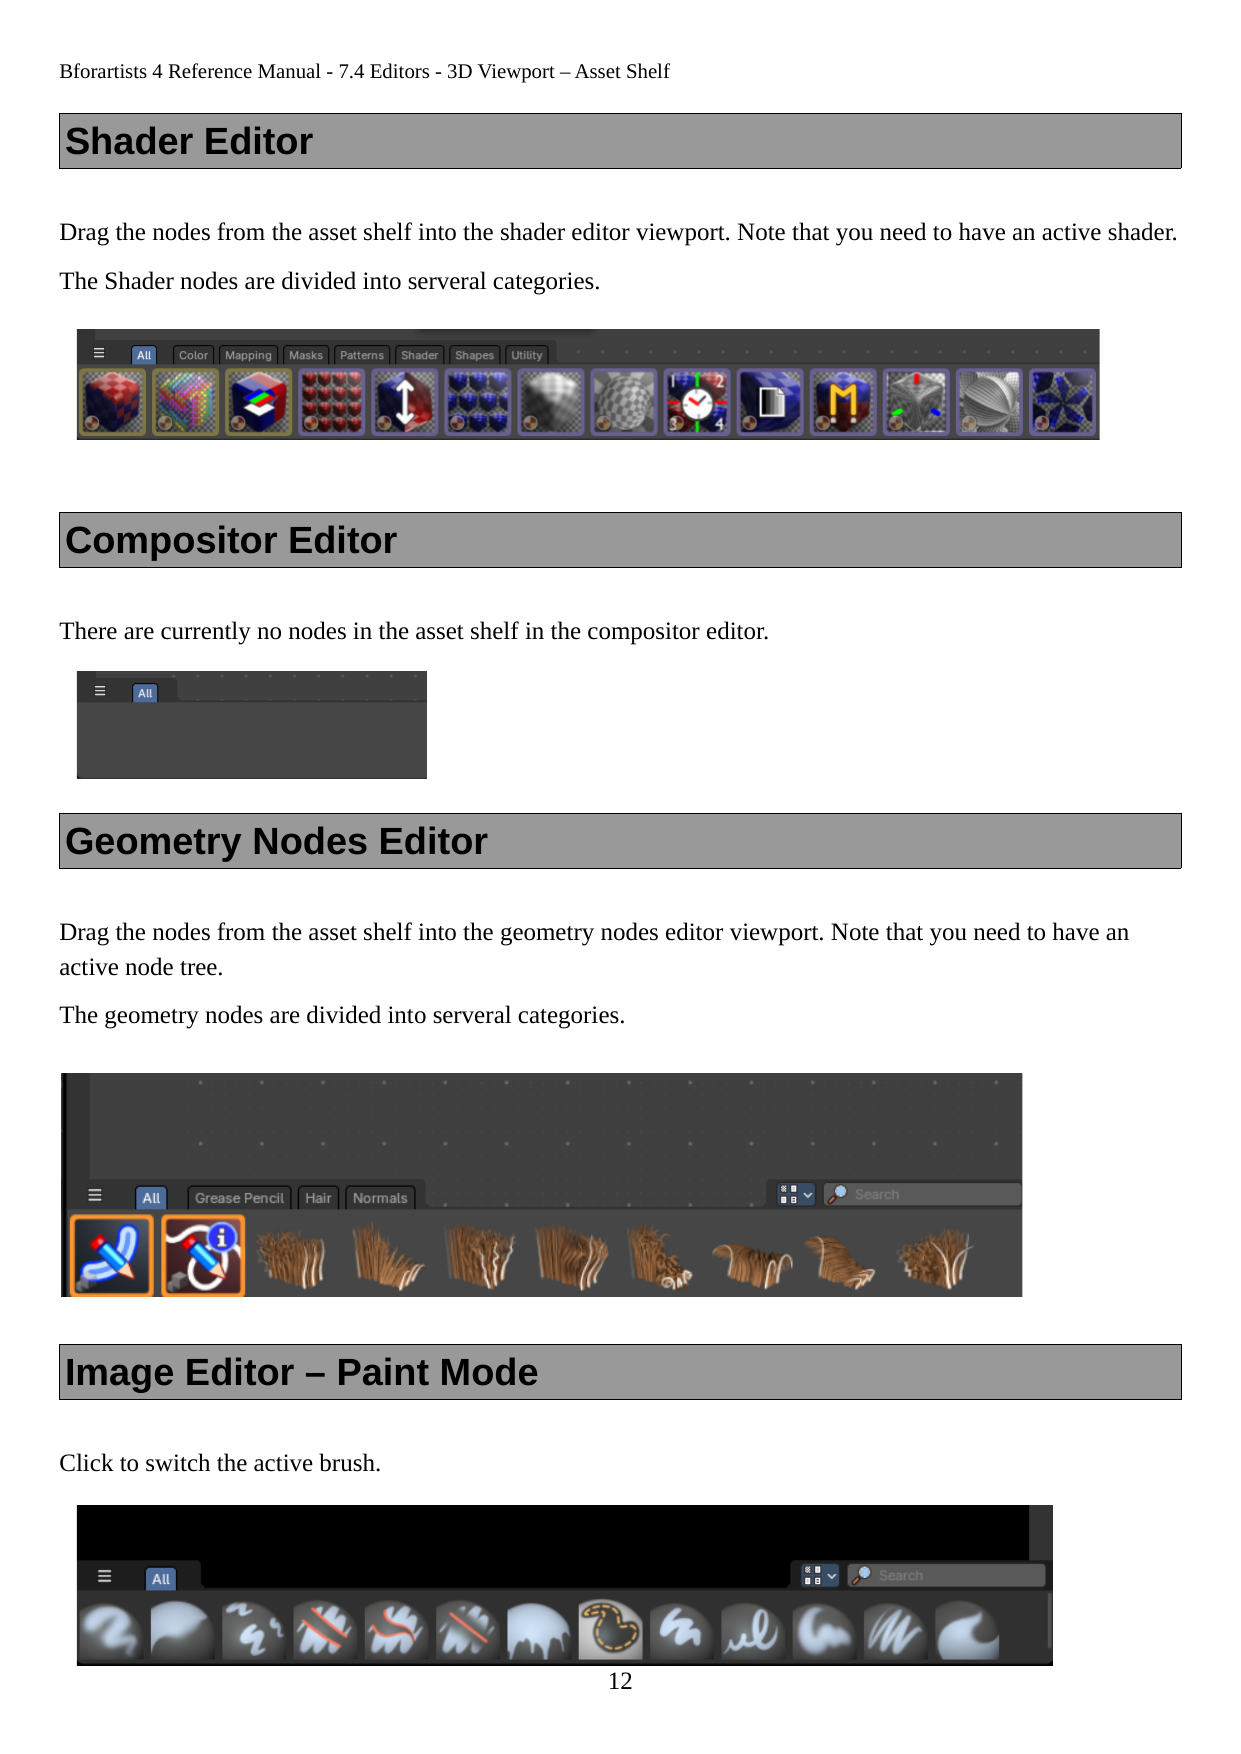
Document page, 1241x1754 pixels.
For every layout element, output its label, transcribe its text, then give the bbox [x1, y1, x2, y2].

picture [76, 671, 427, 779]
table_header Shader Editor [60, 114, 1181, 168]
text The geometry nodes are divided into serveral categories. [59, 1001, 1181, 1029]
text Drag the nodes from the asset shelf into the geometry nodes editor viewport. Note that you need to have an active node tree. [59, 917, 1181, 980]
text There are currently no nodes in the asset shelf in the compositor editor. [59, 616, 1181, 645]
table_header Compositor Editor [60, 513, 1181, 567]
picture [76, 329, 1100, 440]
text Click to switch the active brush. [59, 1448, 1181, 1477]
table_header Geometry Nodes Editor [60, 814, 1181, 868]
table_header Image Editor – Paint Mode [60, 1345, 1181, 1399]
text The Shader nodes are divided into serveral categories. [59, 266, 1181, 295]
text Drag the nodes from the asset shelf into the shader editor viewport. Note that you need to have an active shader. [59, 217, 1181, 246]
picture [61, 1073, 1023, 1297]
picture [76, 1505, 1053, 1666]
